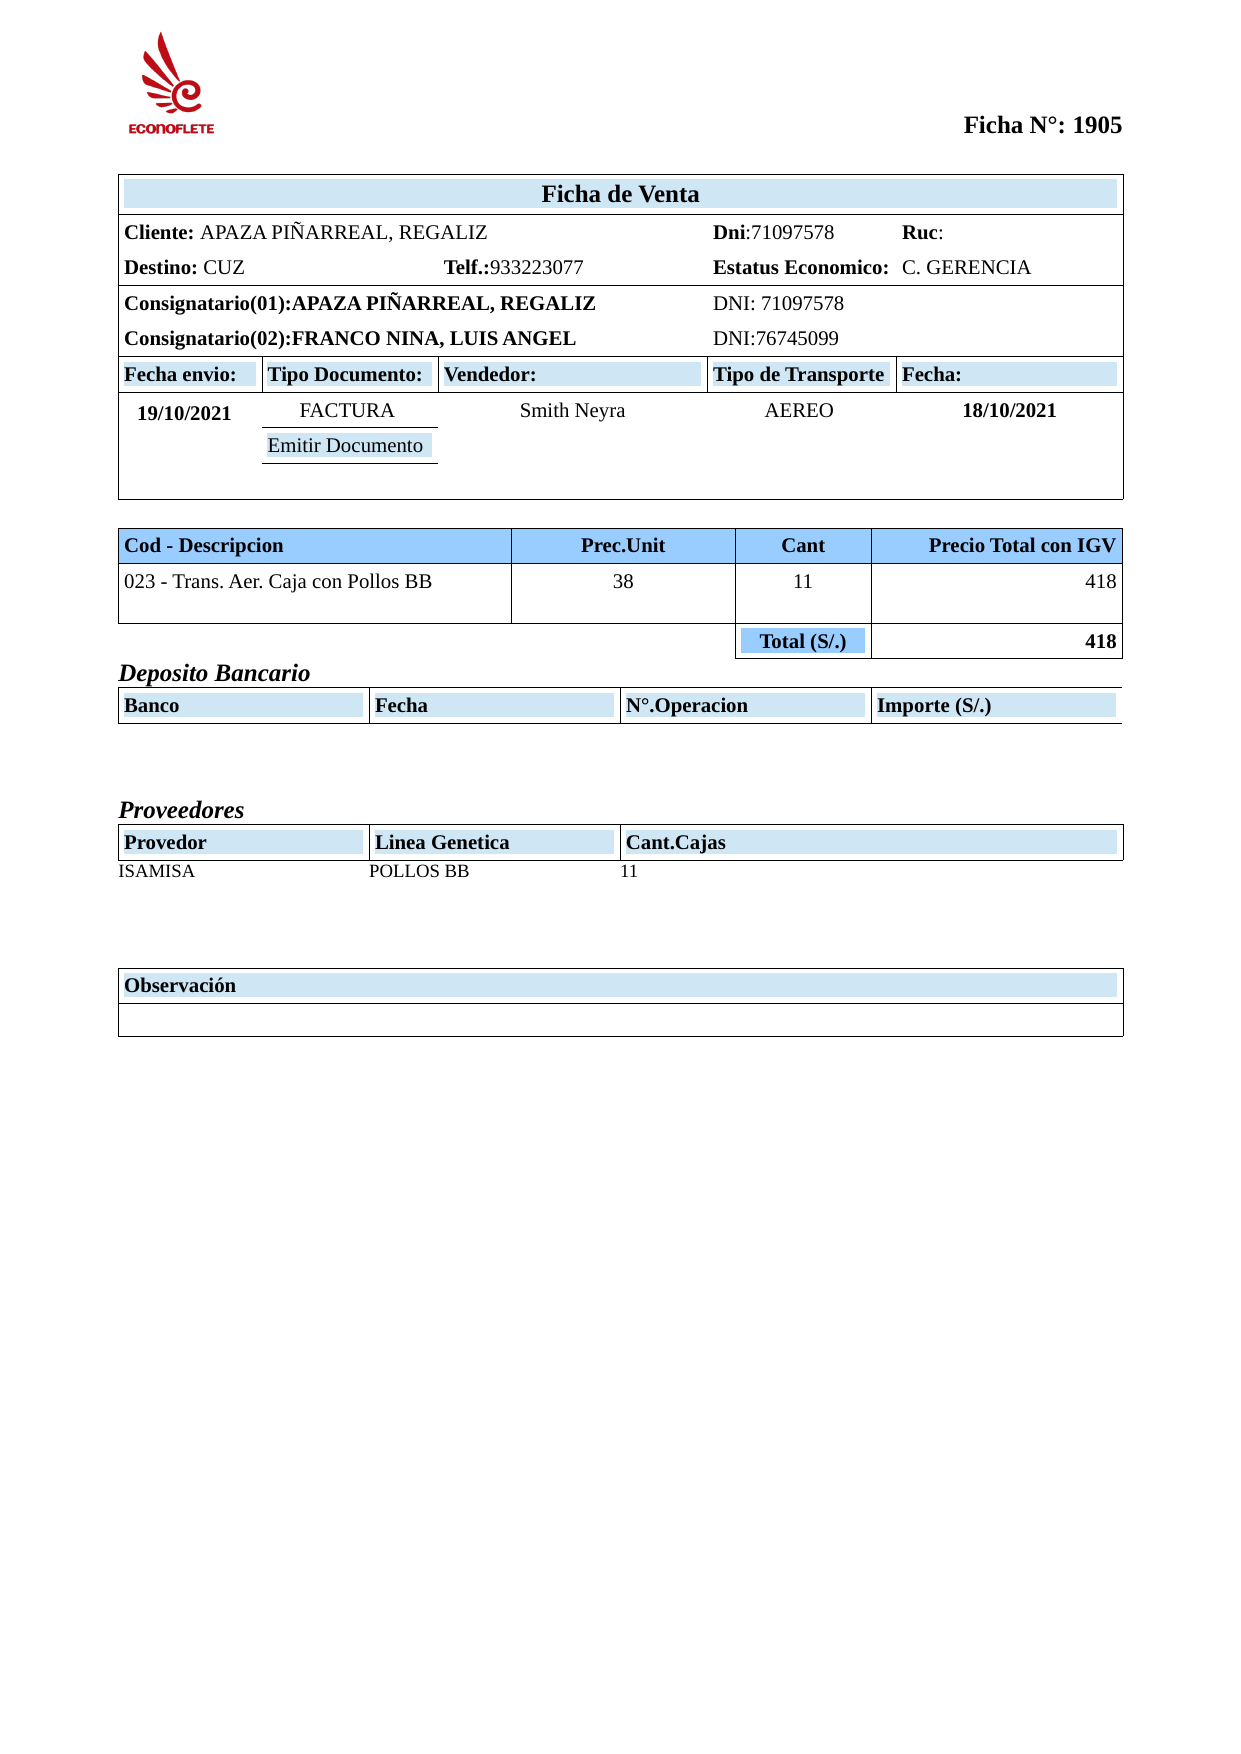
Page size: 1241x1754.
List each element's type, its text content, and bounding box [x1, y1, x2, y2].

table_cell DNI:76745099 [707, 321, 1123, 356]
table_cell [620, 771, 871, 795]
table_header Banco [119, 688, 369, 723]
picture [118, 31, 225, 134]
table_cell Fecha: [897, 357, 1123, 392]
table_cell [369, 924, 620, 946]
table_cell Emitir Documento [262, 428, 438, 463]
table_header Precio Total con IGV [872, 529, 1122, 563]
table_cell [118, 946, 369, 967]
table_cell Estatus Economico: [707, 249, 896, 285]
table_cell Cliente: APAZA PIÑARREAL, REGALIZ [119, 215, 707, 249]
table_cell [620, 903, 1123, 924]
table_cell [620, 747, 871, 771]
table_header Cant [736, 529, 871, 563]
table_cell [118, 881, 369, 903]
table_header Cod - Descripcion [119, 529, 511, 563]
table_cell [620, 881, 1123, 903]
table_cell Ruc: [896, 215, 1123, 249]
table_cell [369, 771, 620, 795]
table_cell [620, 924, 1123, 946]
table_cell Consignatario(01):APAZA PIÑARREAL, REGALIZ [119, 286, 707, 321]
table_cell [369, 946, 620, 967]
table_cell Dni:71097578 [707, 215, 896, 249]
table_cell 19/10/2021 [119, 393, 262, 498]
table_cell ISAMISA [118, 861, 369, 881]
table_cell Smith Neyra [438, 393, 707, 498]
table_cell [262, 464, 438, 498]
table_header Fecha [370, 688, 620, 723]
table_cell AEREO [707, 393, 896, 498]
text Proveedores [118, 795, 1122, 824]
table_header Ficha de Venta [119, 175, 1123, 214]
table_cell DNI: 71097578 [707, 286, 1123, 321]
table_cell Destino: CUZ [119, 249, 438, 285]
table_cell [118, 924, 369, 946]
table_cell [118, 747, 369, 771]
table_cell Fecha envio: [119, 357, 262, 392]
table_cell 023 - Trans. Aer. Caja con Pollos BB [119, 564, 511, 623]
table_cell [118, 724, 369, 747]
table_cell POLLOS BB [369, 861, 620, 881]
table_header Importe (S/.) [872, 688, 1122, 723]
table_cell [369, 903, 620, 924]
text Deposito Bancario [118, 658, 1122, 687]
table_header Prec.Unit [512, 529, 735, 563]
table_header Cant.Cajas [621, 825, 1123, 859]
table_cell 18/10/2021 [896, 393, 1123, 498]
table_cell [118, 624, 511, 658]
table_cell Tipo Documento: [263, 357, 438, 392]
table_cell Consignatario(02):FRANCO NINA, LUIS ANGEL [119, 321, 707, 356]
table_cell [369, 881, 620, 903]
table_cell [118, 771, 369, 795]
table_cell 11 [620, 861, 1123, 881]
table_cell Vendedor: [439, 357, 707, 392]
table_cell [871, 771, 1122, 795]
table_cell 418 [872, 624, 1122, 658]
table_cell 418 [872, 564, 1122, 623]
table_cell [119, 1004, 1123, 1036]
table_header Observación [119, 969, 1123, 1003]
table_header Linea Genetica [370, 825, 620, 859]
table_cell [620, 724, 871, 747]
table_header Provedor [119, 825, 369, 859]
table_cell Tipo de Transporte [708, 357, 896, 392]
table_cell FACTURA [262, 393, 438, 427]
table_cell Telf.:933223077 [438, 249, 707, 285]
table_cell [871, 747, 1122, 771]
table_cell [369, 747, 620, 771]
table_cell [871, 724, 1122, 747]
table_cell [620, 946, 1123, 967]
table_cell C. GERENCIA [896, 249, 1123, 285]
table_cell 38 [512, 564, 735, 623]
table_cell [369, 724, 620, 747]
table_cell 11 [736, 564, 871, 623]
table_cell Total (S/.) [736, 624, 871, 658]
table_header N°.Operacion [621, 688, 871, 723]
table_cell [511, 624, 735, 658]
table_cell [118, 903, 369, 924]
